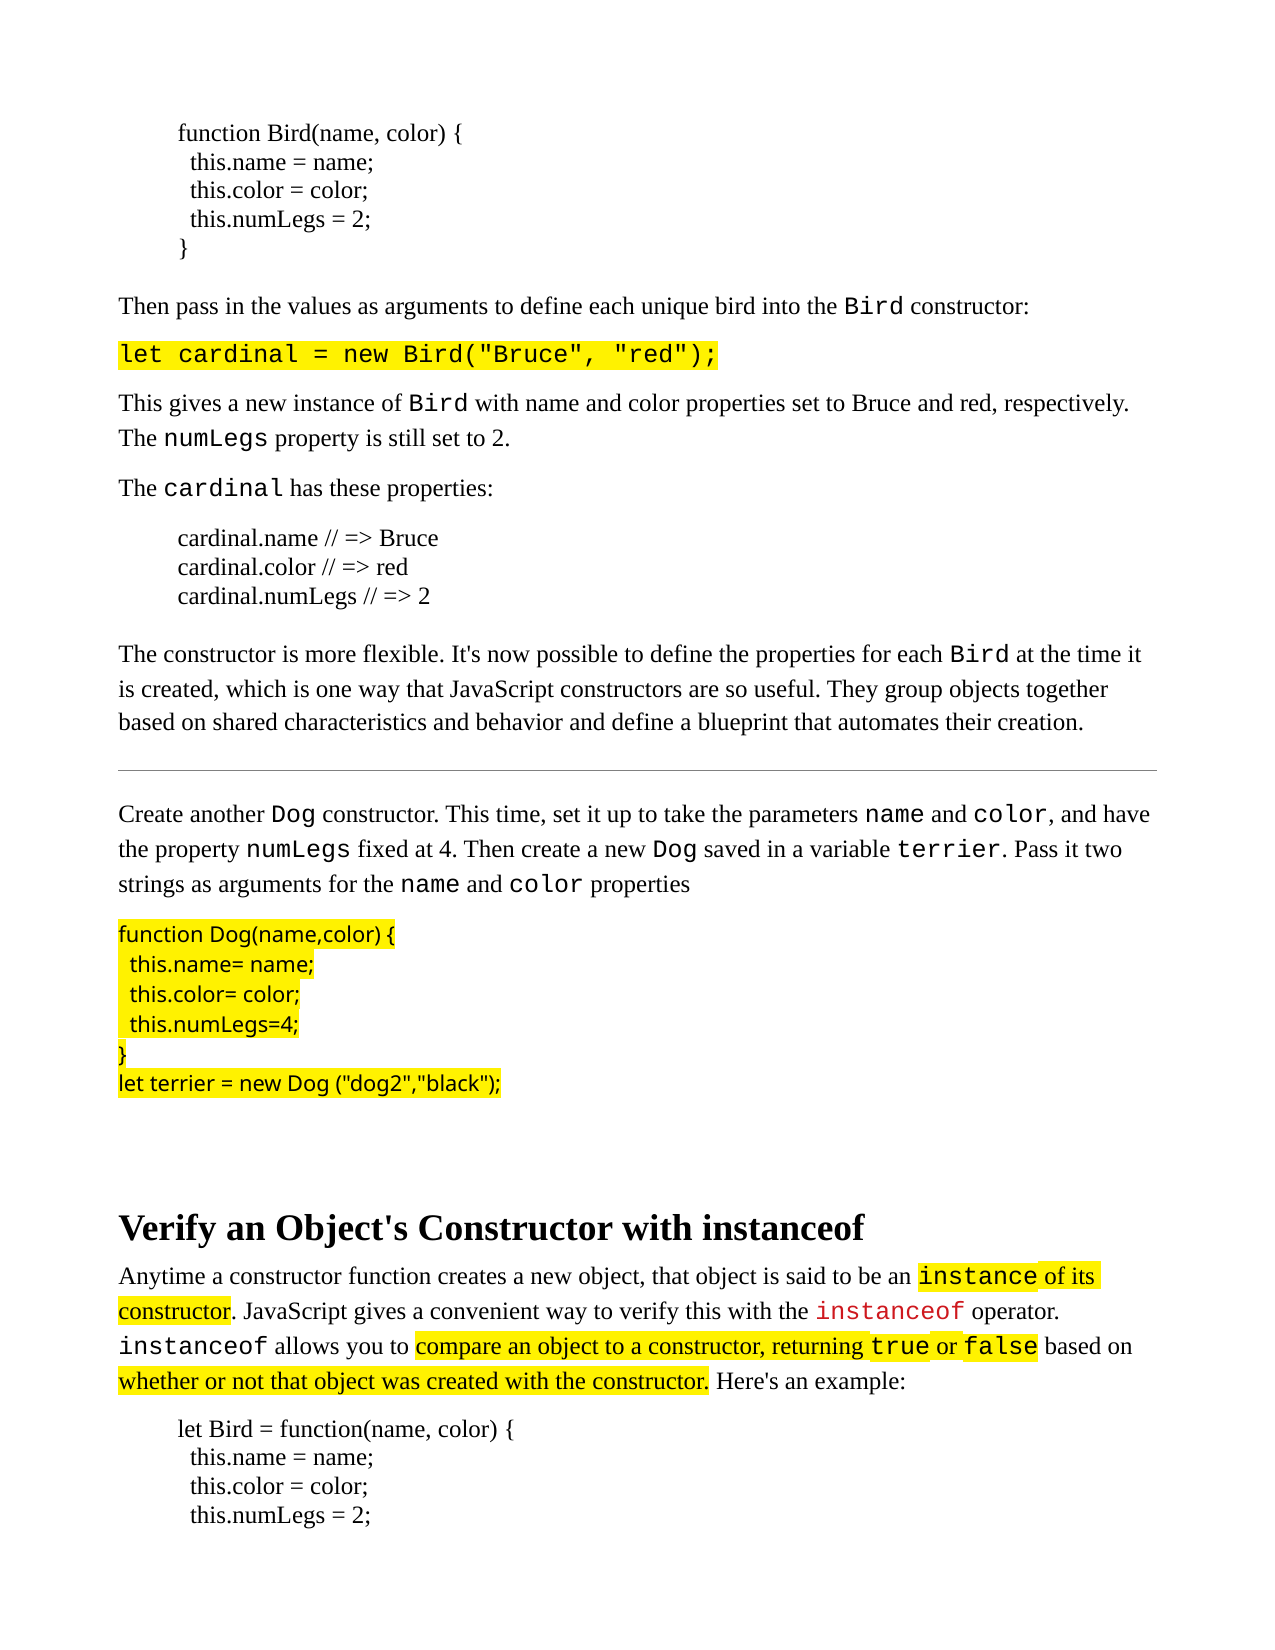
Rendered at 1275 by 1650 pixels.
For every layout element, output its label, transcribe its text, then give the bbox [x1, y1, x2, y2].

text } [118, 1038, 1157, 1068]
text The constructor is more flexible. It's now possible to define the properties for each Bird at the time it is created, which is one way that JavaScript constructors are so useful. They group objects together based on shared characteristics and behavior and define a blueprint that automates their creation. [118, 639, 1157, 736]
text function Bird(name, color) { this.name = name; this.color = color; this.numLegs = 2; } [177, 118, 1098, 262]
text this.numLegs=4; [118, 1009, 1157, 1038]
text let Bird = function(name, color) { this.name = name; this.color = color; this.numLegs = 2; [177, 1414, 1098, 1529]
text function Dog(name,color) { [118, 919, 1157, 949]
text This gives a new instance of Bird with name and color properties set to Bruce and red, respectively. The numLegs property is still set to 2. [118, 388, 1157, 454]
text Create another Dog constructor. This time, set it up to take the parameters name and color, and have the property numLegs fixed at 4. Then create a new Dog saved in a variable terrier. Pass it two strings as arguments for the name and color properties [118, 799, 1157, 900]
text this.name= name; [118, 949, 1157, 979]
subtitle Verify an Object's Constructor with instanceof [118, 1205, 1157, 1248]
text The cardinal has these properties: [118, 473, 1157, 504]
text let cardinal = new Bird("Bruce", "red"); [118, 341, 1157, 370]
text cardinal.name // => Bruce cardinal.color // => red cardinal.numLegs // => 2 [177, 523, 1098, 610]
text Anytime a constructor function creates a new object, that object is said to be an instance of its constructor. JavaScript gives a convenient way to verify this with the instanceof operator. instanceof allows you to compare an object to a constructor, returning true or false based on whether or not that object was created with the constructor. Here's an example: [118, 1261, 1157, 1395]
text this.color= color; [118, 979, 1157, 1009]
text let terrier = new Dog ("dog2","black"); [118, 1068, 1157, 1098]
text Then pass in the values as arguments to define each unique bird into the Bird constructor: [118, 291, 1157, 322]
